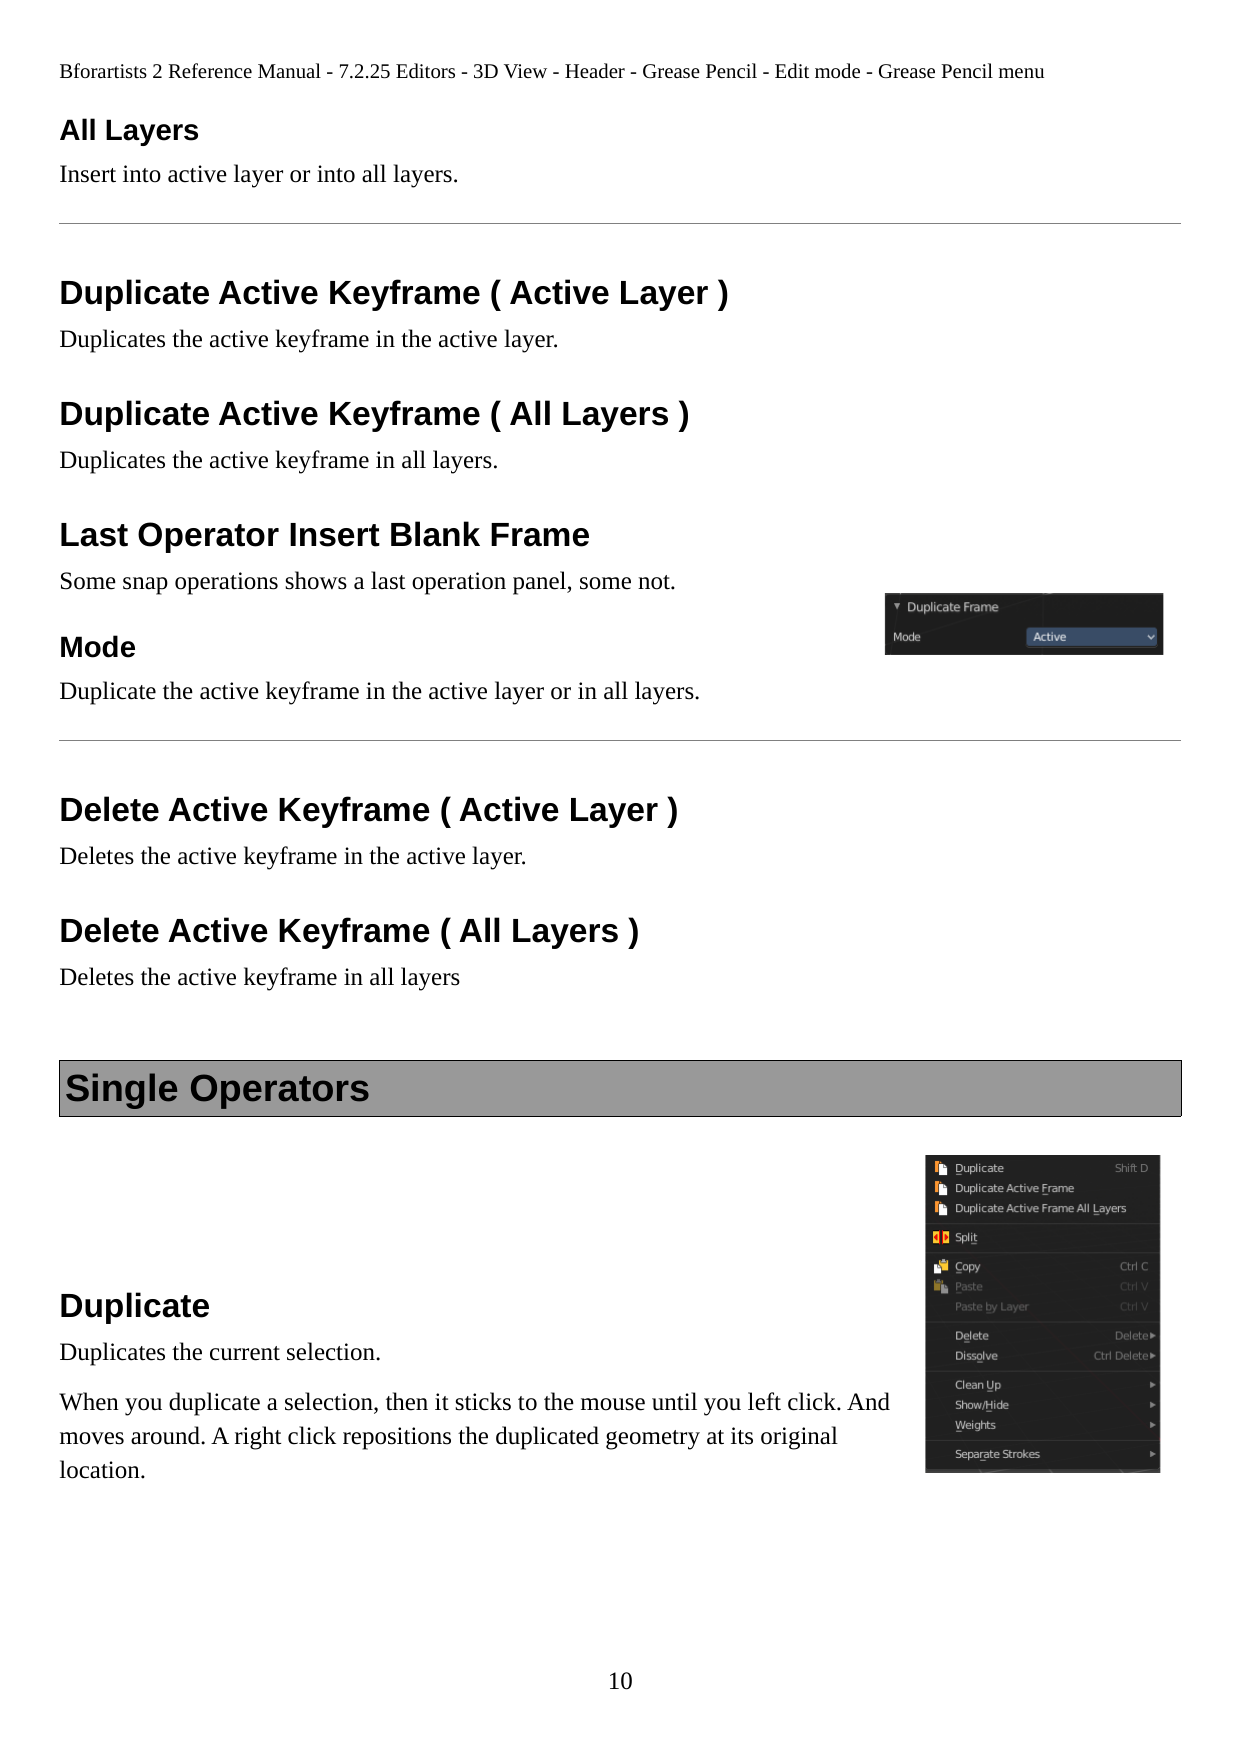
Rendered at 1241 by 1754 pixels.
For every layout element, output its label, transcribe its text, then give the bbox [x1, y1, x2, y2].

text When you duplicate a selection, then it sticks to the mouse until you left click. And moves around. A right click repositions the duplicated geometry at its original location. [59, 1387, 1181, 1484]
text Duplicate the active keyframe in the active layer or in all layers. [59, 676, 1181, 705]
subtitle Delete Active Keyframe ( Active Layer ) [59, 790, 1181, 829]
picture [884, 593, 1164, 655]
subtitle Mode [59, 630, 1181, 663]
text Insert into active layer or into all layers. [59, 159, 1181, 188]
table_header Single Operators [60, 1061, 1181, 1116]
text Some snap operations shows a last operation panel, some not. [59, 566, 1181, 595]
text Deletes the active keyframe in the active layer. [59, 841, 1181, 870]
subtitle [1161, 1286, 1181, 1325]
subtitle Duplicate Active Keyframe ( Active Layer ) [59, 273, 1181, 312]
text Duplicates the current selection. [59, 1337, 925, 1366]
text Duplicates the active keyframe in the active layer. [59, 324, 1181, 353]
subtitle Duplicate Active Keyframe ( All Layers ) [59, 394, 1181, 433]
text Deletes the active keyframe in all layers [59, 962, 1181, 991]
picture [925, 1155, 1161, 1473]
subtitle Duplicate [59, 1286, 925, 1325]
subtitle Last Operator Insert Blank Frame [59, 515, 1181, 554]
subtitle Delete Active Keyframe ( All Layers ) [59, 911, 1181, 950]
subtitle All Layers [59, 113, 1181, 146]
text Duplicates the active keyframe in all layers. [59, 445, 1181, 474]
